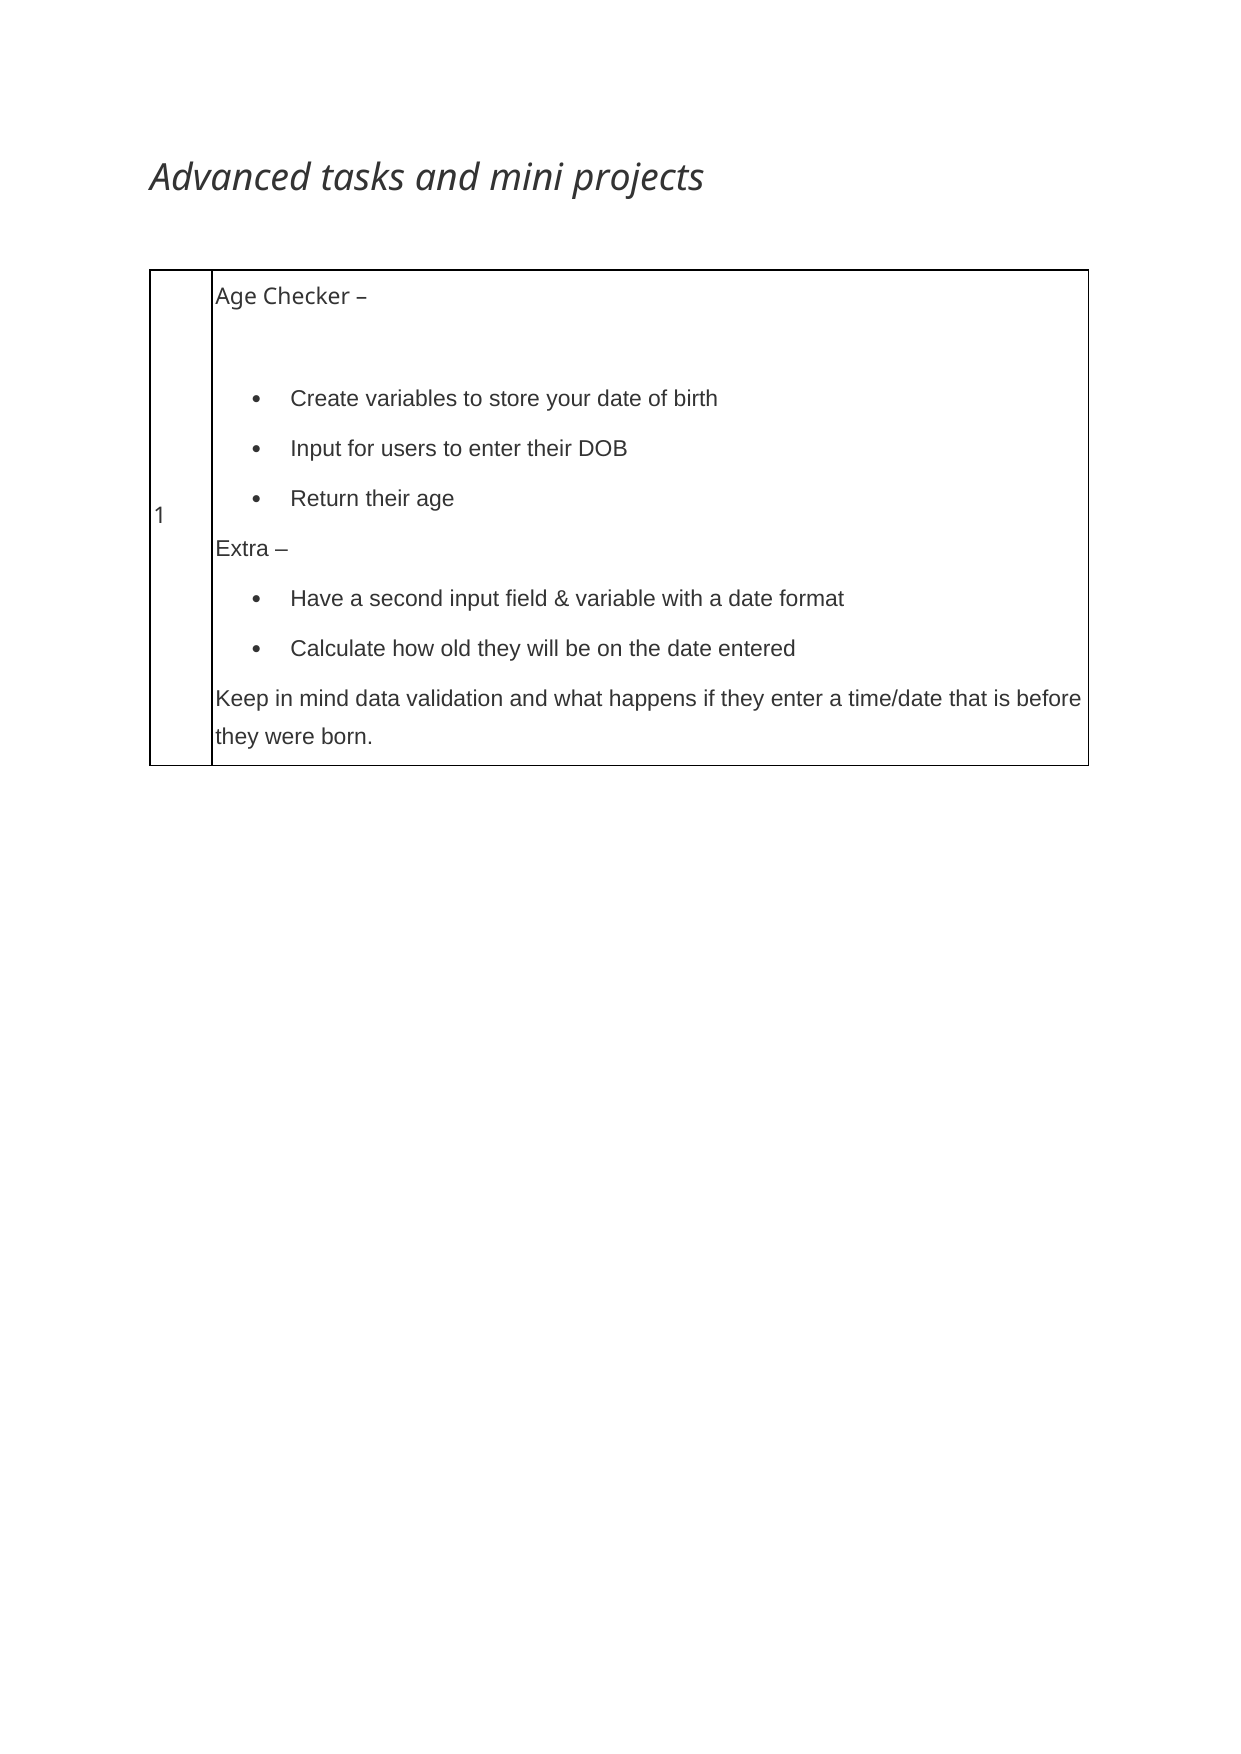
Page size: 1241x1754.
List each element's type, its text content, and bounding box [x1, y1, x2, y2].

table_header 1 [151, 271, 211, 765]
table_header Age Checker – Create variables to store your date of birth Input for users to enter their DOB Return their age Extra – Have a second input field & variable with a date format Calculate how old they will be on the date entered Keep in mind data validation and what happens if they enter a time/date that is before they were born. [213, 271, 1088, 765]
text Advanced tasks and mini projects [150, 150, 1090, 201]
